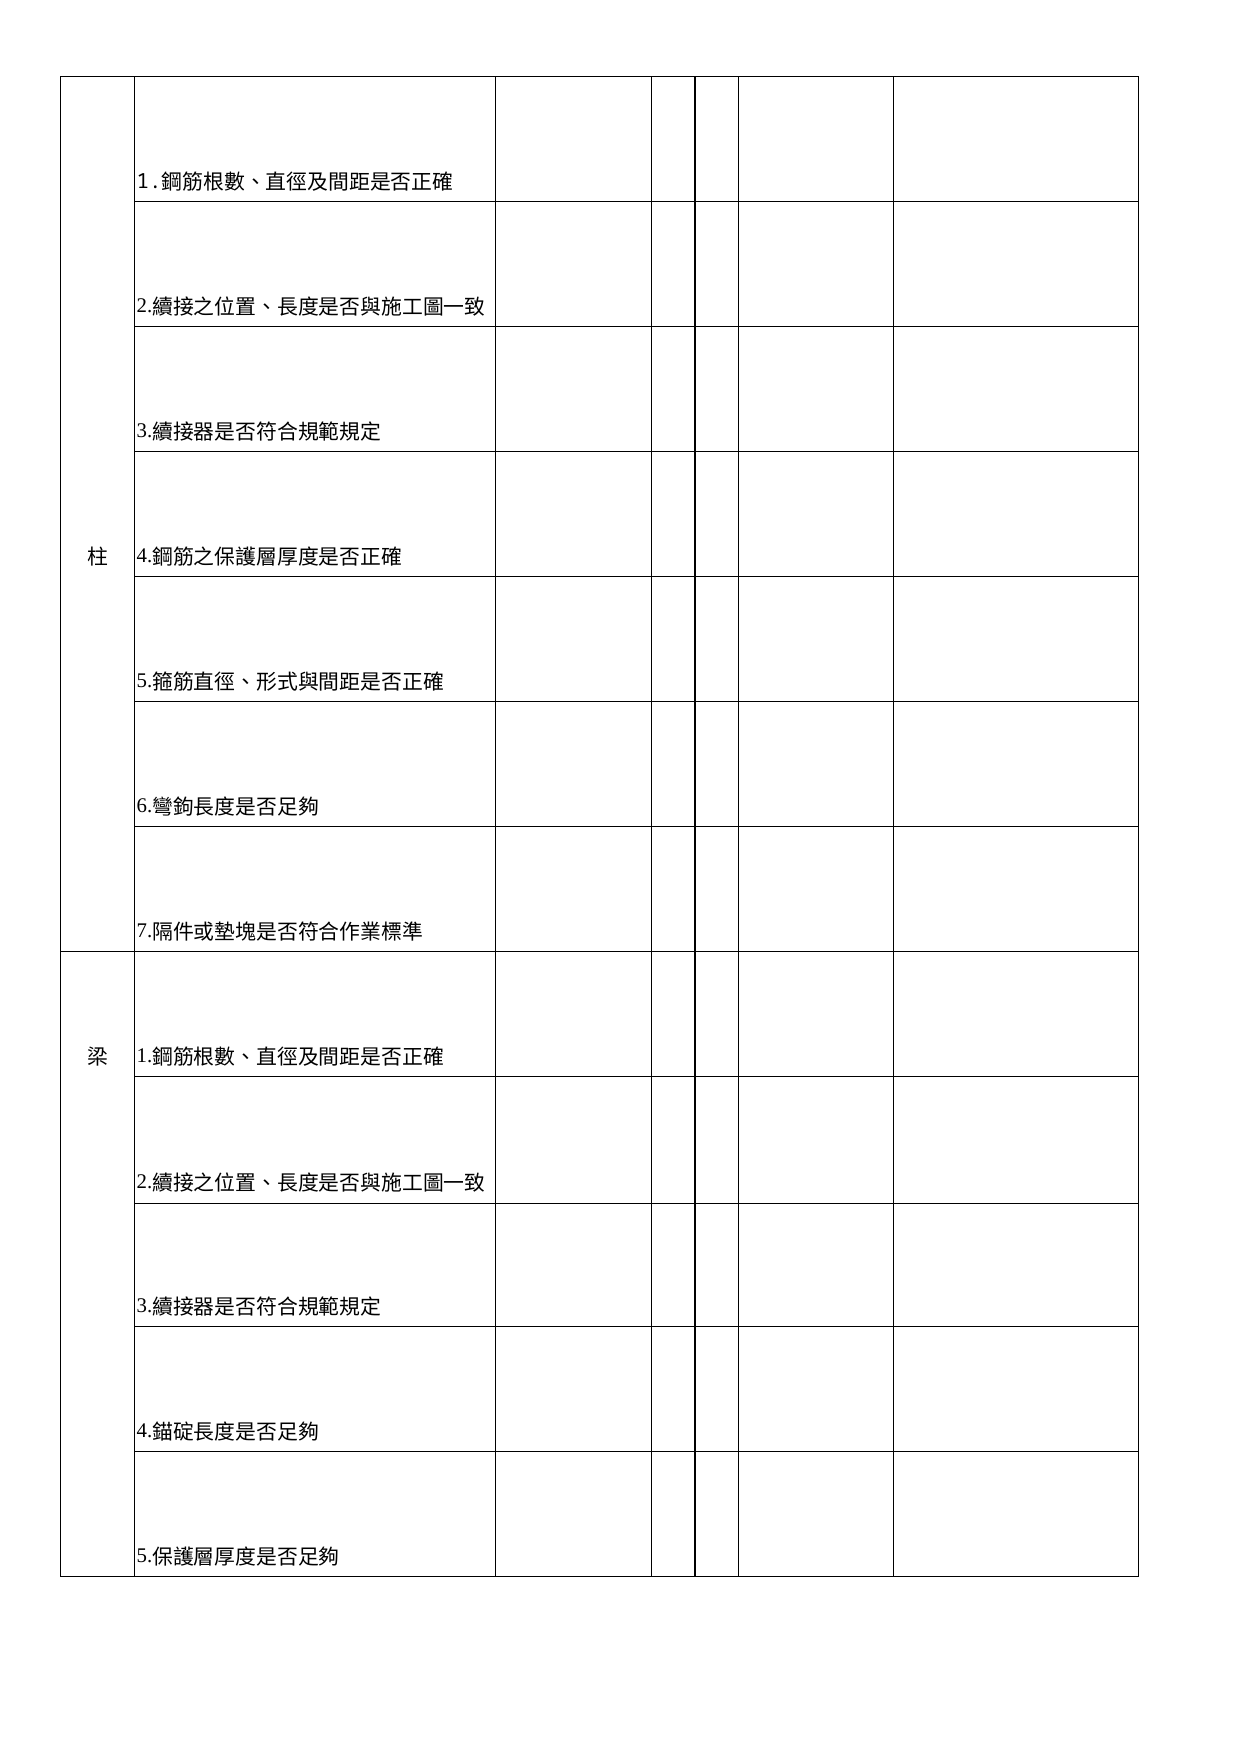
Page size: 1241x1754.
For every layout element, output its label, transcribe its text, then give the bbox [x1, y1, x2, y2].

table_cell [496, 1452, 651, 1576]
table_cell [894, 1327, 1138, 1451]
table_cell [496, 1204, 651, 1326]
table_cell [894, 577, 1138, 701]
table_cell [496, 1077, 651, 1202]
table_cell [652, 1452, 694, 1576]
table_cell [652, 1077, 694, 1202]
table_cell [652, 577, 694, 701]
table_cell [652, 827, 694, 951]
table_cell [696, 702, 738, 826]
table_cell [739, 1204, 893, 1326]
table_cell [652, 202, 694, 326]
table_cell [739, 1452, 893, 1576]
table_cell [894, 327, 1138, 451]
table_cell [496, 827, 651, 951]
table_cell [652, 1327, 694, 1451]
table_cell [496, 452, 651, 576]
table_cell [739, 1077, 893, 1202]
table_cell [696, 452, 738, 576]
table_cell 梁 [61, 952, 134, 1576]
table_cell 4.鋼筋之保護層厚度是否正確 [135, 452, 495, 576]
table_cell [652, 327, 694, 451]
table_cell [739, 202, 893, 326]
table_cell [894, 1077, 1138, 1202]
table_cell [696, 327, 738, 451]
table_cell [894, 952, 1138, 1076]
table_cell [696, 1327, 738, 1451]
table_cell [496, 952, 651, 1076]
table_cell [894, 827, 1138, 951]
table_cell [696, 1452, 738, 1576]
table_cell [739, 577, 893, 701]
table_cell [894, 1204, 1138, 1326]
table_cell 2.續接之位置、長度是否與施工圖一致 [135, 1077, 495, 1202]
table_cell 1.鋼筋根數、直徑及間距是否正確 [135, 77, 495, 201]
table_cell [894, 452, 1138, 576]
table_cell [739, 77, 893, 201]
table_cell 3.續接器是否符合規範規定 [135, 1204, 495, 1326]
table_cell [739, 452, 893, 576]
table_cell 柱 [61, 77, 134, 951]
table_cell [652, 952, 694, 1076]
table_cell [696, 1204, 738, 1326]
table_cell [894, 77, 1138, 201]
table_cell [894, 1452, 1138, 1576]
table_cell [652, 77, 694, 201]
table_cell [894, 202, 1138, 326]
table_cell 4.錨碇長度是否足夠 [135, 1327, 495, 1451]
table_cell [652, 702, 694, 826]
table_cell [739, 1327, 893, 1451]
table_cell [696, 952, 738, 1076]
table_cell [696, 827, 738, 951]
table_cell [696, 577, 738, 701]
table_cell 1.鋼筋根數、直徑及間距是否正確 [135, 952, 495, 1076]
table_cell [496, 327, 651, 451]
table_cell [739, 702, 893, 826]
table_cell [652, 1204, 694, 1326]
table_cell 7.隔件或墊塊是否符合作業標準 [135, 827, 495, 951]
table_cell 3.續接器是否符合規範規定 [135, 327, 495, 451]
table_cell [696, 1077, 738, 1202]
table_cell 2.續接之位置、長度是否與施工圖一致 [135, 202, 495, 326]
table_cell [652, 452, 694, 576]
table_cell 5.箍筋直徑、形式與間距是否正確 [135, 577, 495, 701]
table_cell [696, 202, 738, 326]
table_cell 6.彎鉤長度是否足夠 [135, 702, 495, 826]
table_cell [894, 702, 1138, 826]
table_cell [496, 77, 651, 201]
table_cell [496, 577, 651, 701]
table_cell [496, 702, 651, 826]
table_cell [696, 77, 738, 201]
table_cell 5.保護層厚度是否足夠 [135, 1452, 495, 1576]
table_cell [739, 327, 893, 451]
table_cell [739, 827, 893, 951]
table_cell [496, 1327, 651, 1451]
table_cell [496, 202, 651, 326]
table_cell [739, 952, 893, 1076]
